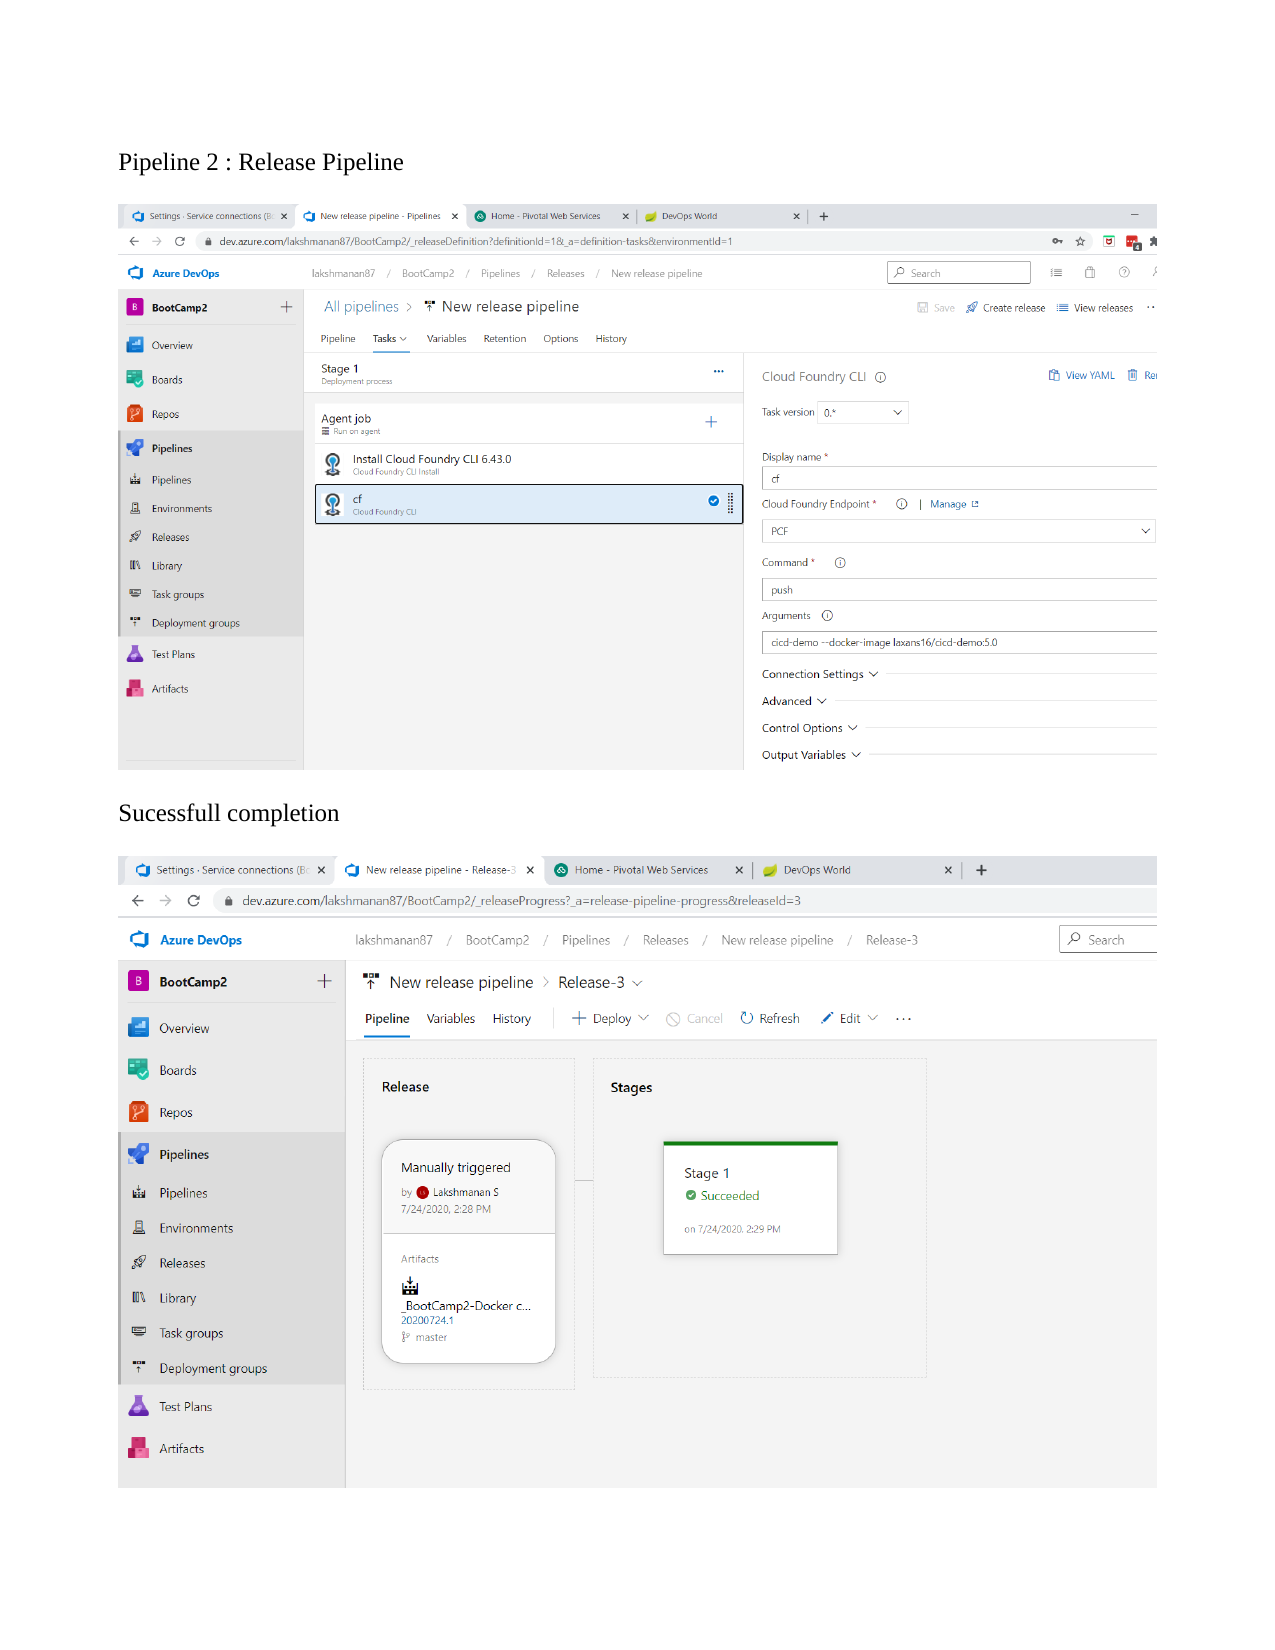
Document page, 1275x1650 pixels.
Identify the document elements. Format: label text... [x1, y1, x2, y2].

text Sucessfull completion [118, 798, 1157, 827]
picture [118, 204, 1157, 770]
text Pipeline 2 : Release Pipeline [118, 147, 1157, 176]
picture [118, 856, 1157, 1488]
